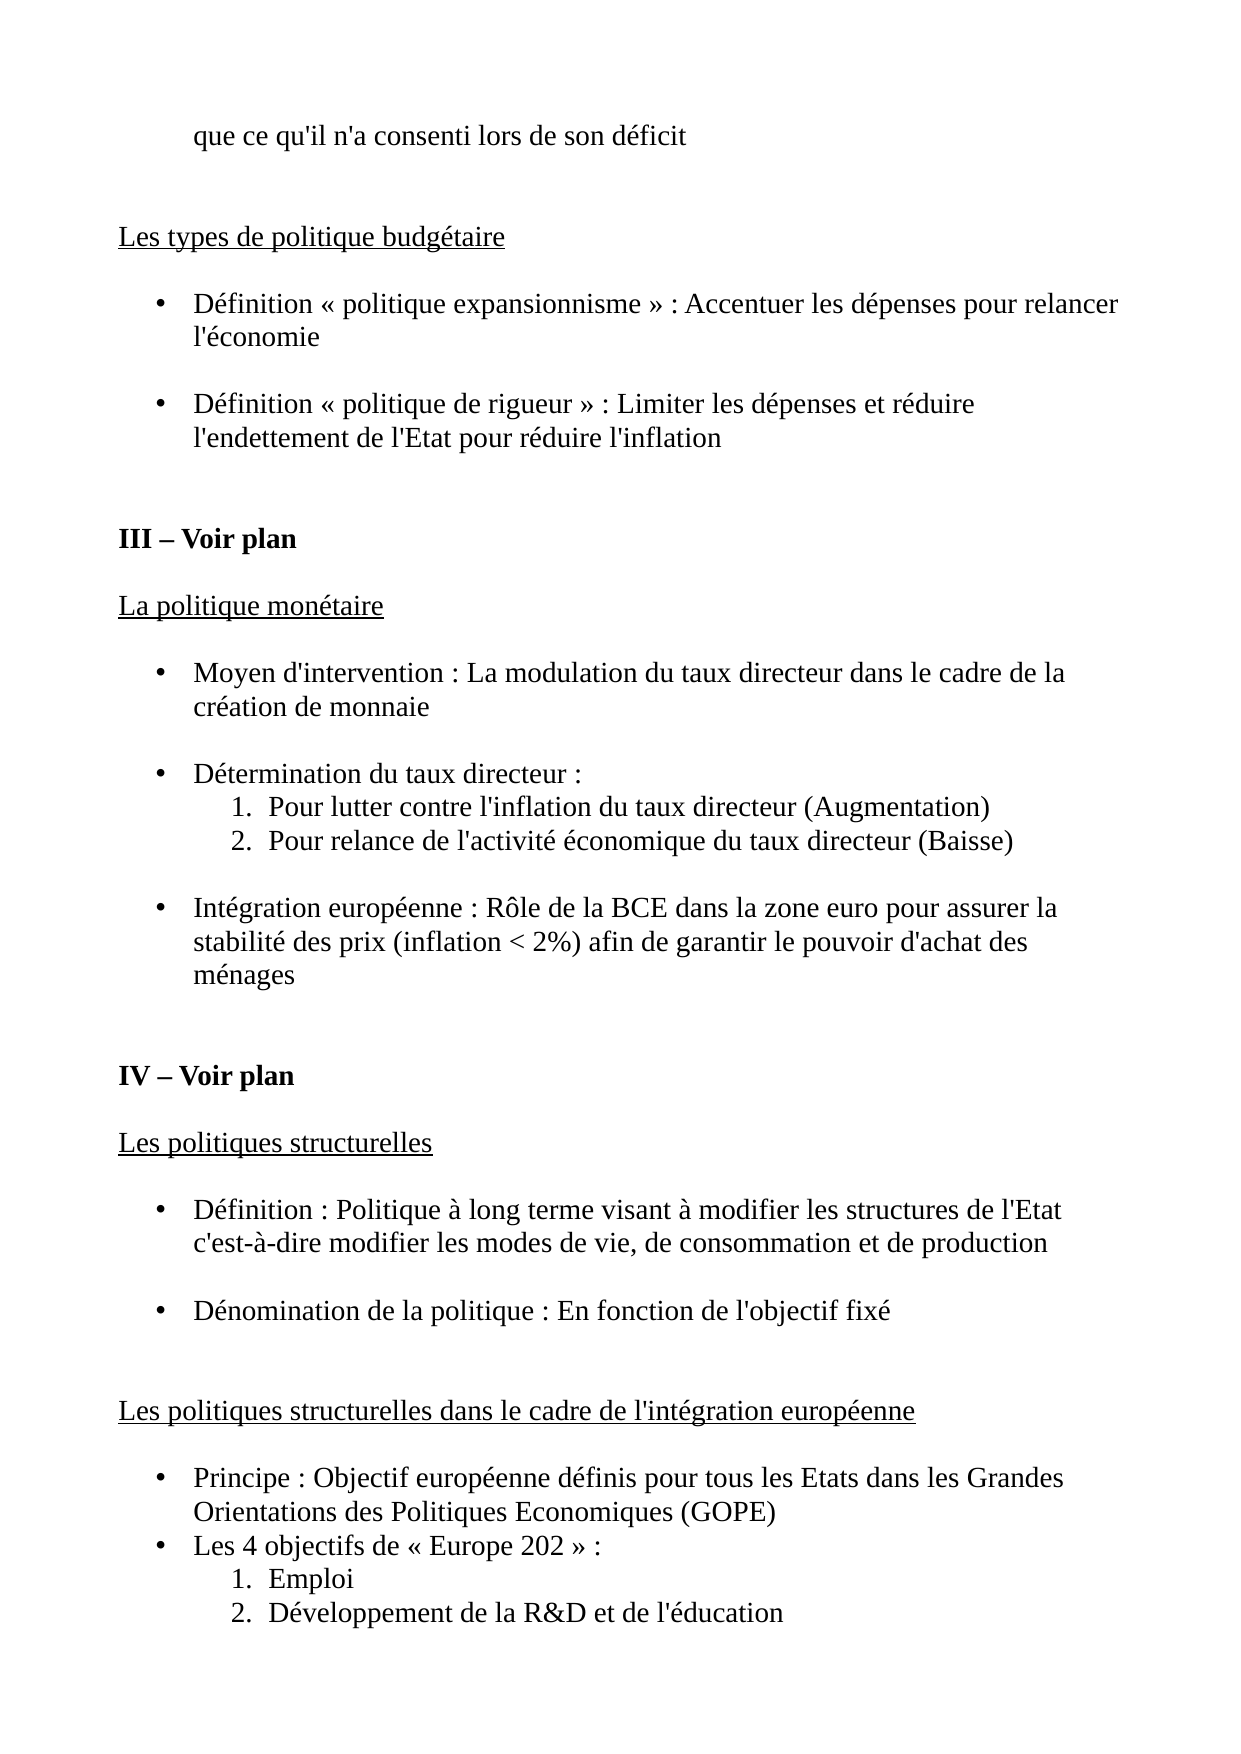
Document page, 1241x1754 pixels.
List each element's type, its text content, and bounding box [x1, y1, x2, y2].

list Pour lutter contre l'inflation du taux directeur (Augmentation) [231, 789, 1122, 823]
list Pour relance de l'activité économique du taux directeur (Baisse) [231, 823, 1122, 856]
list Définition : Politique à long terme visant à modifier les structures de l'Etat c'est-à-dire modifier les modes de vie, de consommation et de production [156, 1192, 1122, 1259]
list Définition « politique de rigueur » : Limiter les dépenses et réduire l'endettement de l'Etat pour réduire l'inflation [156, 387, 1122, 454]
list Développement de la R&D et de l'éducation [231, 1595, 1122, 1628]
list que ce qu'il n'a consenti lors de son déficit [156, 118, 1122, 152]
text IV – Voir plan [118, 1058, 1122, 1091]
text La politique monétaire [118, 588, 1122, 621]
list Emploi [231, 1561, 1122, 1595]
text Les politiques structurelles dans le cadre de l'intégration européenne [118, 1393, 1122, 1427]
text Les types de politique budgétaire [118, 219, 1122, 252]
list Dénomination de la politique : En fonction de l'objectif fixé [156, 1293, 1122, 1326]
list Les 4 objectifs de « Europe 202 » : [156, 1528, 1122, 1561]
text Les politiques structurelles [118, 1125, 1122, 1158]
text III – Voir plan [118, 521, 1122, 554]
list Définition « politique expansionnisme » : Accentuer les dépenses pour relancer l'économie [156, 286, 1122, 353]
list Principe : Objectif européenne définis pour tous les Etats dans les Grandes Orientations des Politiques Economiques (GOPE) [156, 1461, 1122, 1528]
list Détermination du taux directeur : [156, 756, 1122, 789]
list Moyen d'intervention : La modulation du taux directeur dans le cadre de la création de monnaie [156, 655, 1122, 722]
list Intégration européenne : Rôle de la BCE dans la zone euro pour assurer la stabilité des prix (inflation < 2%) afin de garantir le pouvoir d'achat des ménages [156, 890, 1122, 991]
